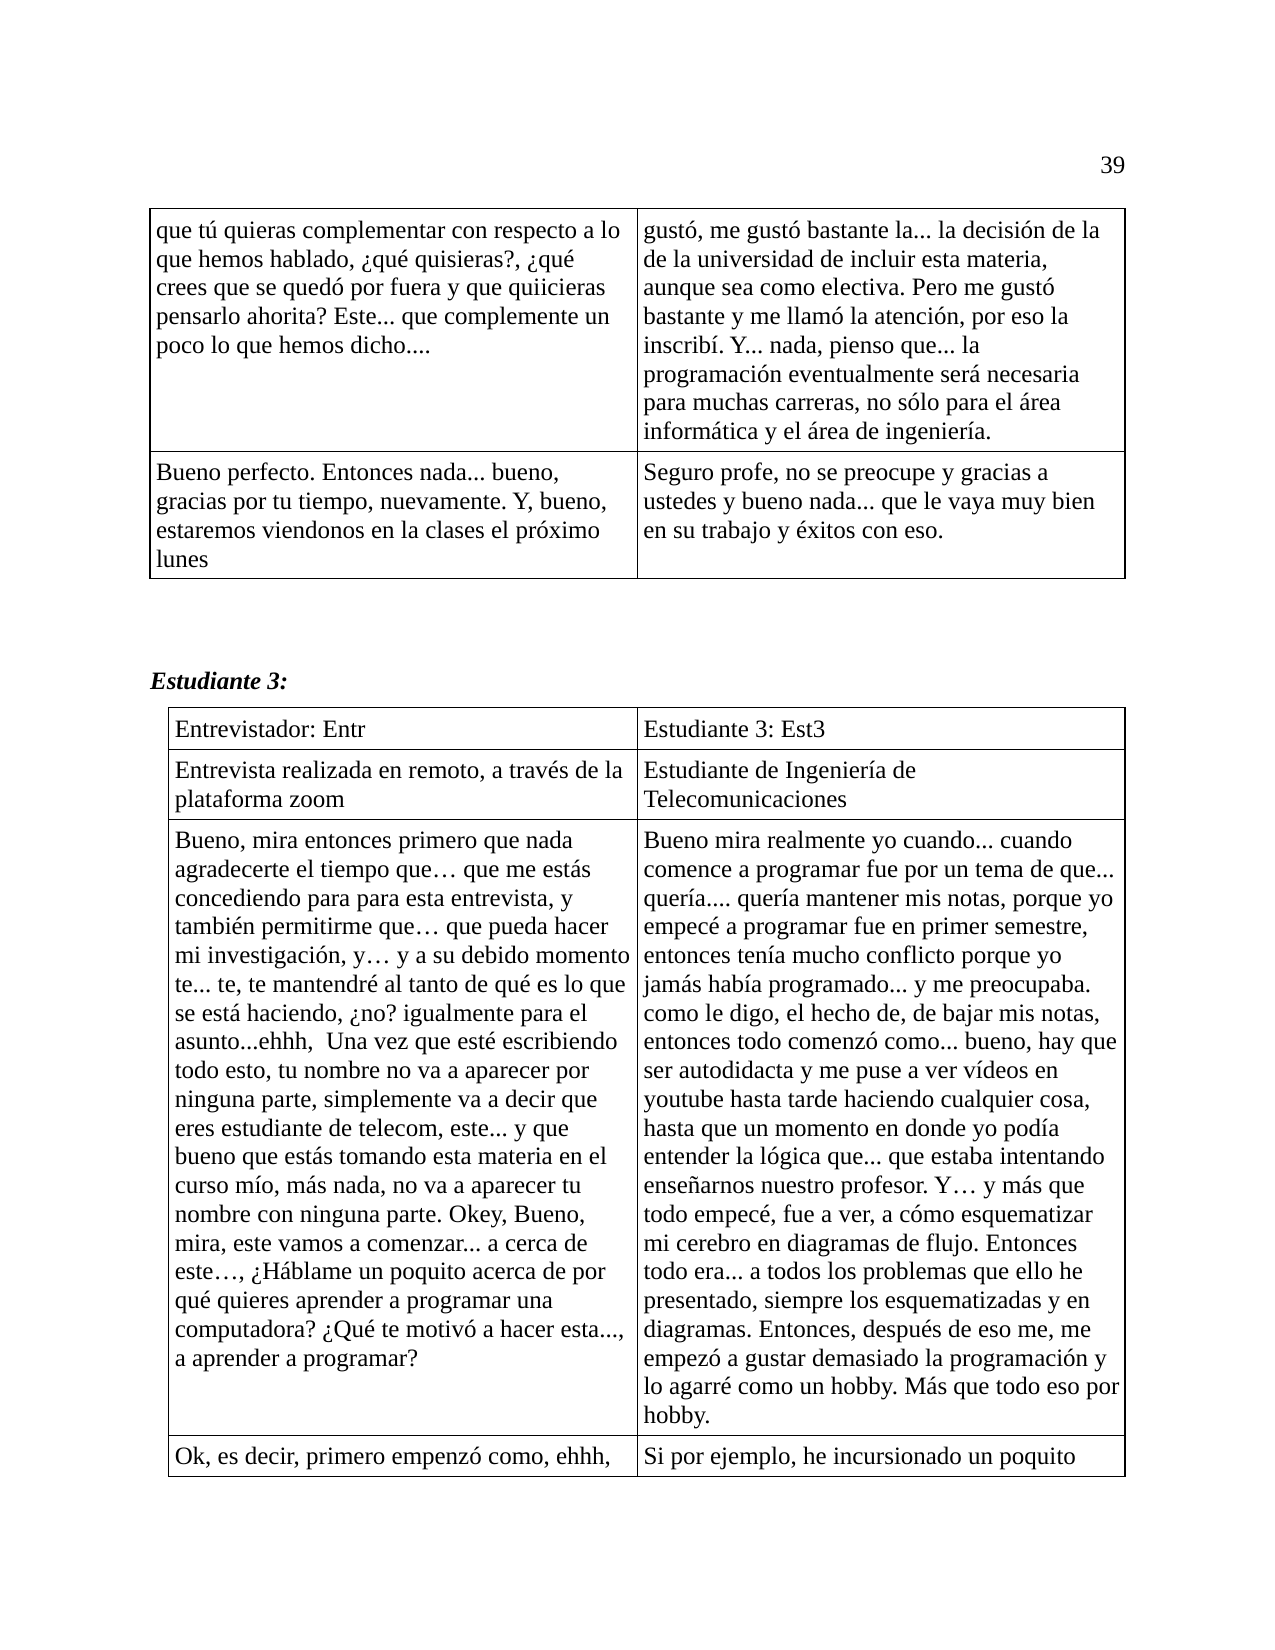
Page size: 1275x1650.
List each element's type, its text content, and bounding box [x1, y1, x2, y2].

table_cell Si por ejemplo, he incursionado un poquito [638, 1436, 1124, 1476]
table_cell que tú quieras complementar con respecto a lo que hemos hablado, ¿qué quisieras?, ¿qué crees que se quedó por fuera y que quiicieras pensarlo ahorita? Este... que complemente un poco lo que hemos dicho.... [151, 209, 637, 451]
table_cell Bueno, mira entonces primero que nada agradecerte el tiempo que… que me estás concediendo para para esta entrevista, y también permitirme que… que pueda hacer mi investigación, y… y a su debido momento te... te, te mantendré al tanto de qué es lo que se está haciendo, ¿no? igualmente para el asunto...ehhh, Una vez que esté escribiendo todo esto, tu nombre no va a aparecer por ninguna parte, simplemente va a decir que eres estudiante de telecom, este... y que bueno que estás tomando esta materia en el curso mío, más nada, no va a aparecer tu nombre con ninguna parte. Okey, Bueno, mira, este vamos a comenzar... a cerca de este…, ¿Háblame un poquito acerca de por qué quieres aprender a programar una computadora? ¿Qué te motivó a hacer esta..., a aprender a programar? [169, 820, 637, 1435]
table_cell Bueno perfecto. Entonces nada... bueno, gracias por tu tiempo, nuevamente. Y, bueno, estaremos viendonos en la clases el próximo lunes [151, 452, 637, 578]
table_header Estudiante 3: Est3 [638, 708, 1124, 748]
table_cell Bueno mira realmente yo cuando... cuando comence a programar fue por un tema de que... quería.... quería mantener mis notas, porque yo empecé a programar fue en primer semestre, entonces tenía mucho conflicto porque yo jamás había programado... y me preocupaba. como le digo, el hecho de, de bajar mis notas, entonces todo comenzó como... bueno, hay que ser autodidacta y me puse a ver vídeos en youtube hasta tarde haciendo cualquier cosa, hasta que un momento en donde yo podía entender la lógica que... que estaba intentando enseñarnos nuestro profesor. Y… y más que todo empecé, fue a ver, a cómo esquematizar mi cerebro en diagramas de flujo. Entonces todo era... a todos los problemas que ello he presentado, siempre los esquematizadas y en diagramas. Entonces, después de eso me, me empezó a gustar demasiado la programación y lo agarré como un hobby. Más que todo eso por hobby. [638, 820, 1124, 1435]
table_cell gustó, me gustó bastante la... la decisión de la de la universidad de incluir esta materia, aunque sea como electiva. Pero me gustó bastante y me llamó la atención, por eso la inscribí. Y... nada, pienso que... la programación eventualmente será necesaria para muchas carreras, no sólo para el área informática y el área de ingeniería. [638, 209, 1124, 451]
subtitle Estudiante 3: [150, 666, 1125, 695]
table_cell Estudiante de Ingeniería de Telecomunicaciones [638, 750, 1124, 818]
table_cell Ok, es decir, primero empenzó como, ehhh, [169, 1436, 637, 1476]
table_cell Seguro profe, no se preocupe y gracias a ustedes y bueno nada... que le vaya muy bien en su trabajo y éxitos con eso. [638, 452, 1124, 578]
table_cell Entrevista realizada en remoto, a través de la plataforma zoom [169, 750, 637, 818]
table_header Entrevistador: Entr [169, 708, 637, 748]
